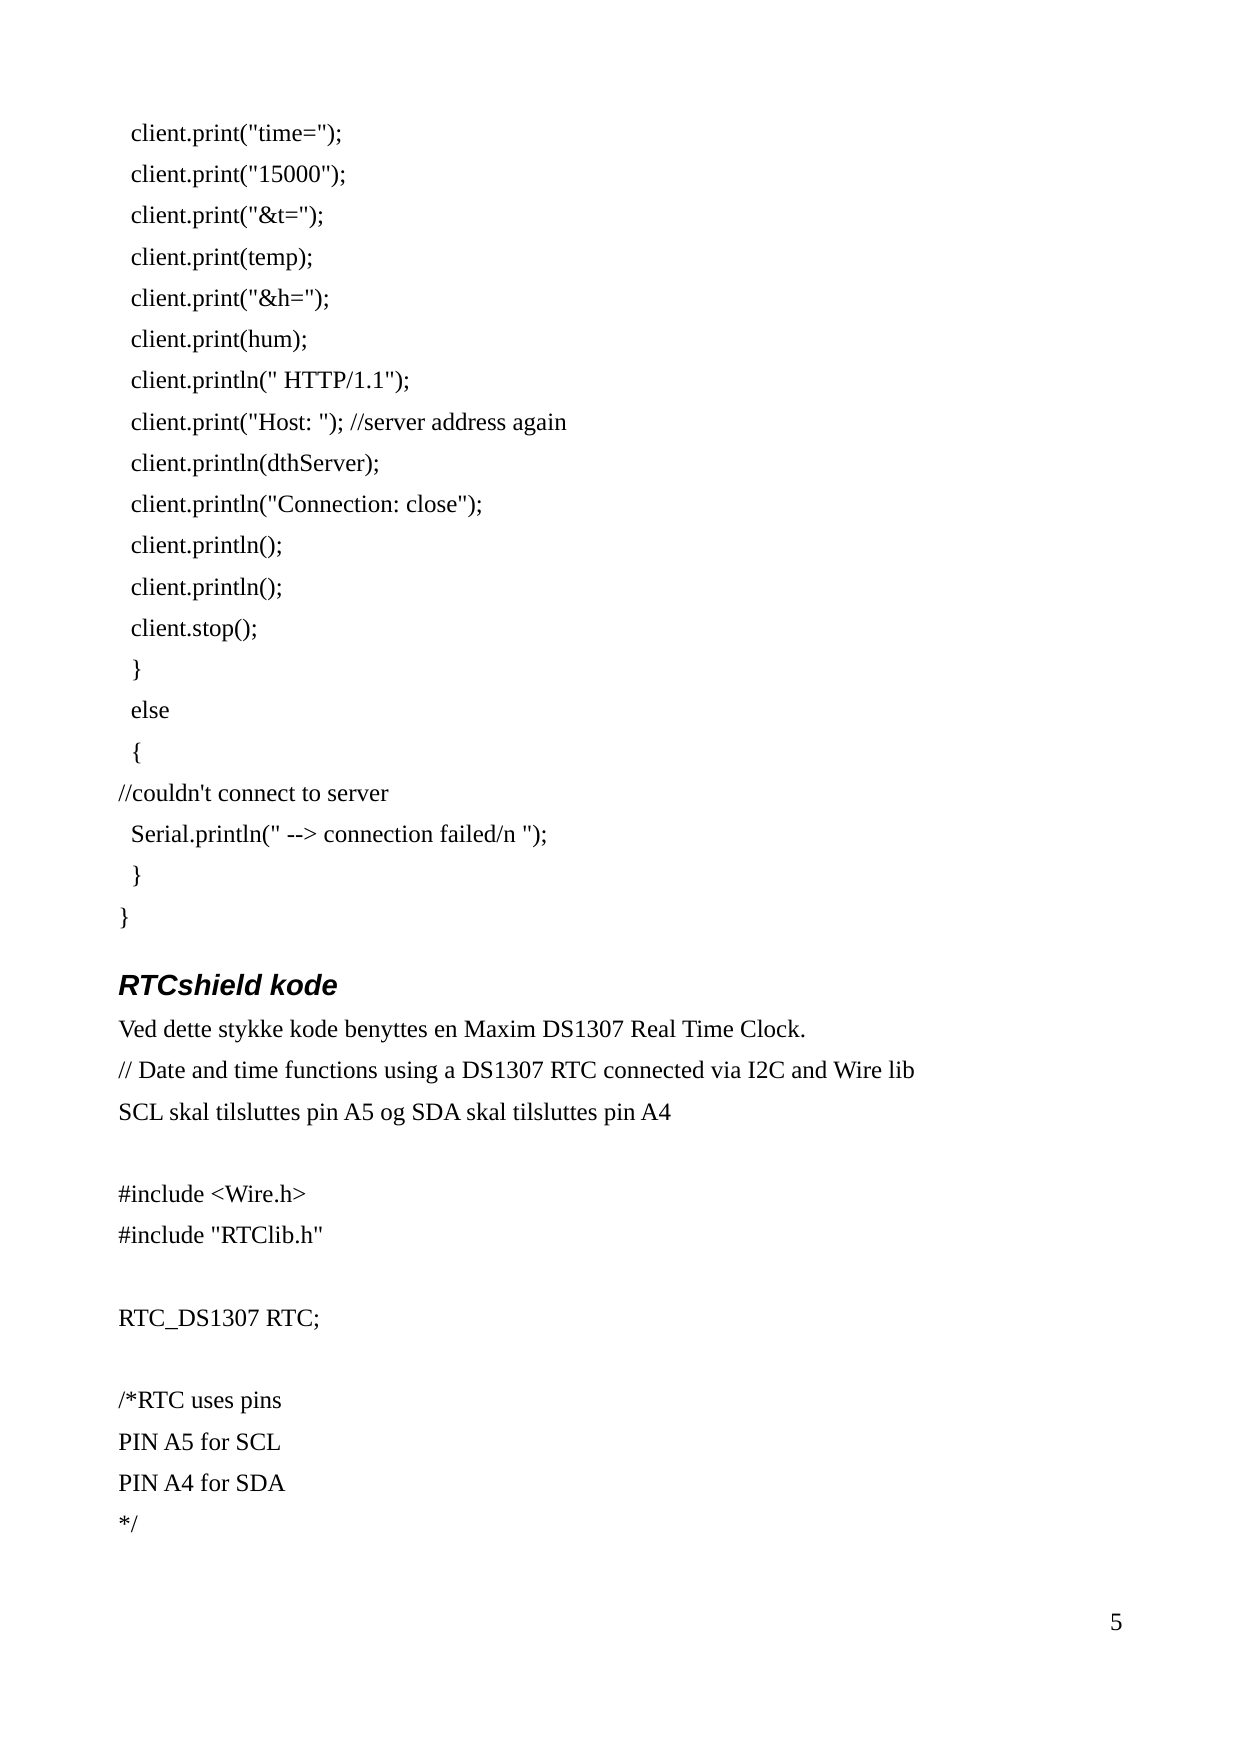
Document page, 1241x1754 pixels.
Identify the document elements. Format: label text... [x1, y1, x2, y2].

text } [118, 902, 1122, 931]
text client.stop(); [118, 613, 1122, 642]
subtitle RTCshield kode [118, 968, 1122, 1002]
text } [118, 861, 1122, 889]
text PIN A5 for SCL [118, 1427, 1122, 1455]
text client.print(temp); [118, 242, 1122, 271]
text #include <Wire.h> [118, 1179, 1122, 1208]
text // Date and time functions using a DS1307 RTC connected via I2C and Wire lib [118, 1055, 1122, 1084]
text client.println(); [118, 572, 1122, 601]
text PIN A4 for SDA [118, 1468, 1122, 1497]
text client.print(hum); [118, 324, 1122, 353]
text client.print("&h="); [118, 283, 1122, 312]
text client.print("15000"); [118, 159, 1122, 188]
text client.print("time="); [118, 118, 1122, 147]
text SCL skal tilsluttes pin A5 og SDA skal tilsluttes pin A4 [118, 1097, 1122, 1125]
text client.println(" HTTP/1.1"); [118, 366, 1122, 394]
text { [118, 737, 1122, 766]
text //couldn't connect to server [118, 778, 1122, 807]
text Serial.println(" --> connection failed/n "); [118, 819, 1122, 848]
text client.println(dthServer); [118, 448, 1122, 477]
text Ved dette stykke kode benyttes en Maxim DS1307 Real Time Clock. [118, 1014, 1122, 1043]
text client.print("&t="); [118, 201, 1122, 229]
text client.println("Connection: close"); [118, 489, 1122, 518]
text client.print("Host: "); //server address again [118, 407, 1122, 436]
text #include "RTClib.h" [118, 1220, 1122, 1249]
text client.println(); [118, 531, 1122, 559]
text } [118, 654, 1122, 683]
text else [118, 696, 1122, 724]
text RTC_DS1307 RTC; [118, 1303, 1122, 1332]
text */ [118, 1509, 1122, 1538]
text /*RTC uses pins [118, 1385, 1122, 1414]
